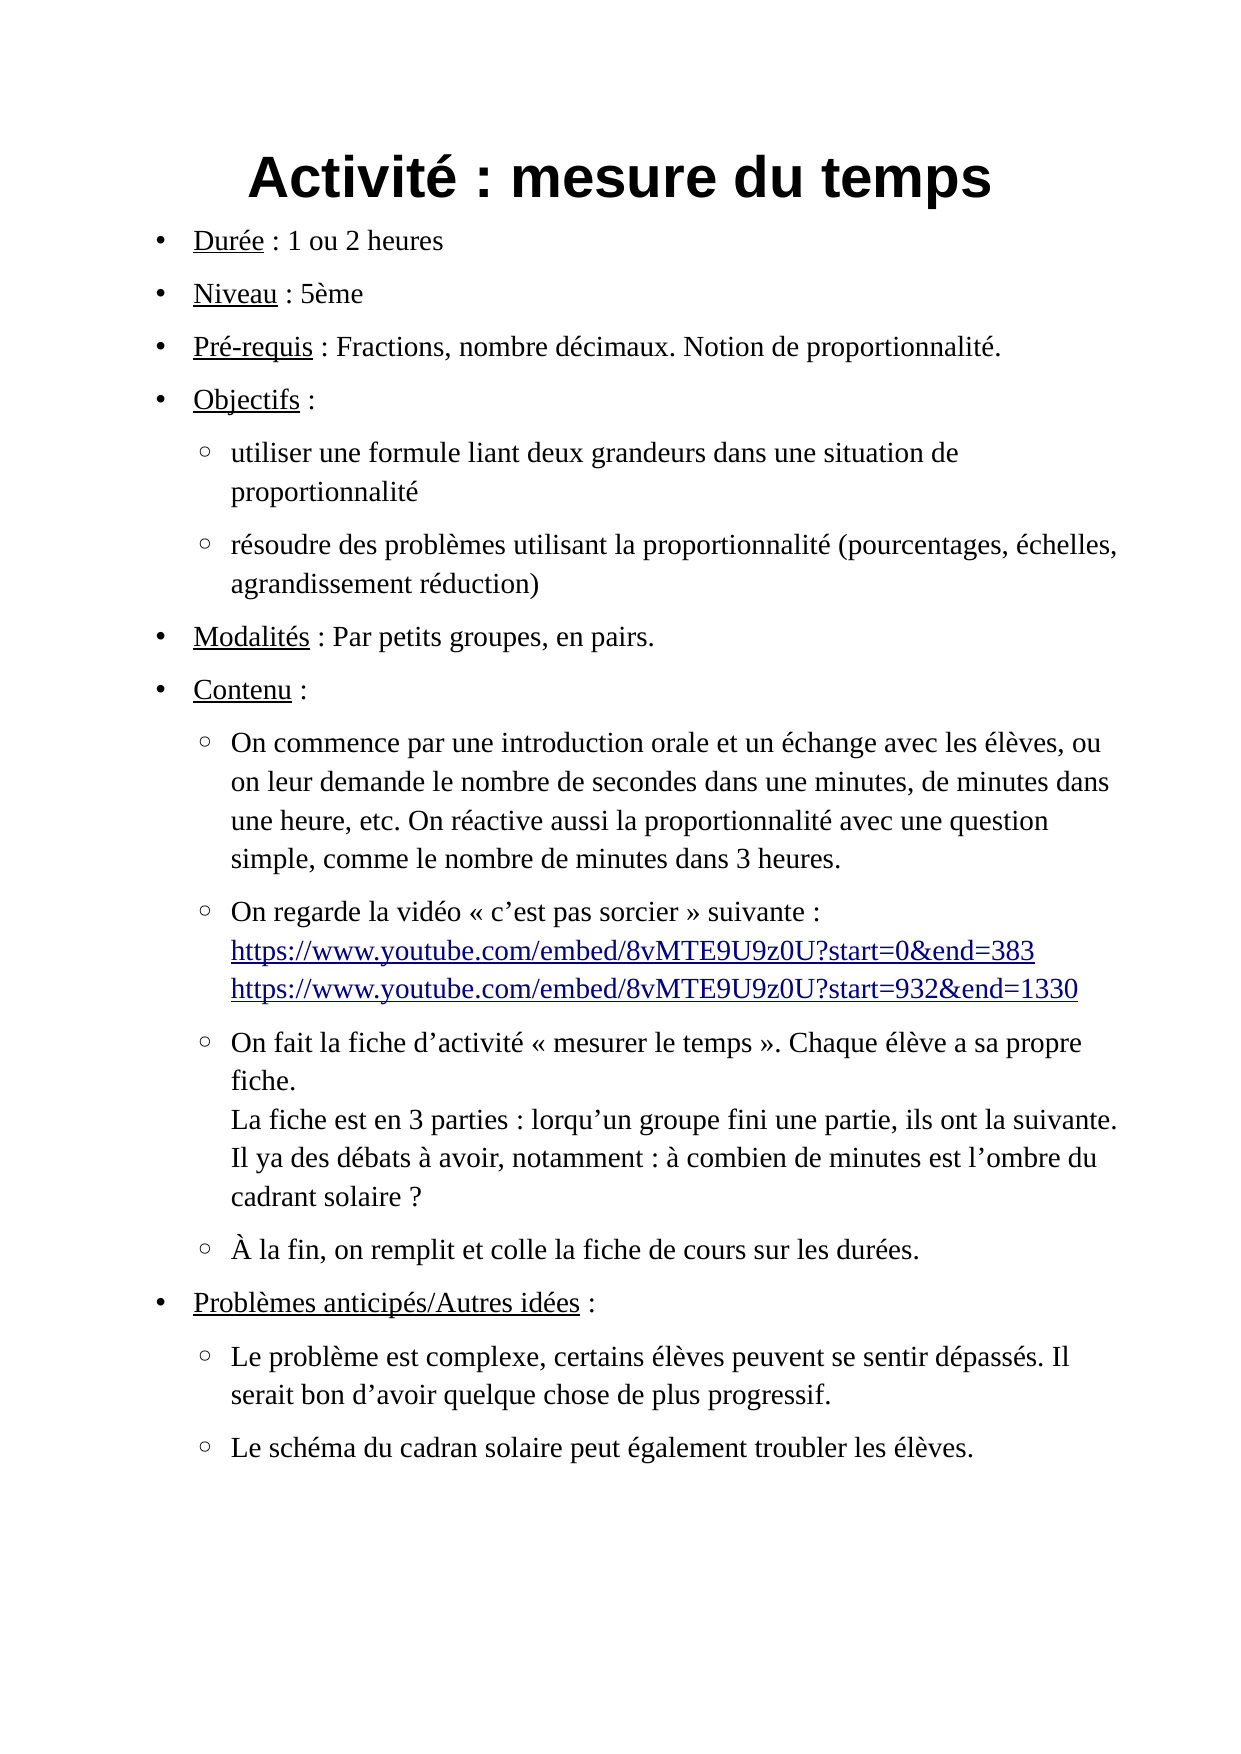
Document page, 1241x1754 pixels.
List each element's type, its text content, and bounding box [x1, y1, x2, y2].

list Niveau : 5ème [156, 276, 1122, 309]
list Problèmes anticipés/Autres idées : [156, 1285, 1122, 1319]
list Le problème est complexe, certains élèves peuvent se sentir dépassés. Il serait bon d’avoir quelque chose de plus progressif. [193, 1339, 1122, 1411]
list Pré-requis : Fractions, nombre décimaux. Notion de proportionnalité. [156, 329, 1122, 363]
title Activité : mesure du temps [118, 143, 1122, 210]
list utiliser une formule liant deux grandeurs dans une situation de proportionnalité [193, 436, 1122, 508]
list Objectifs : [156, 382, 1122, 416]
list Contenu : [156, 672, 1122, 706]
list résoudre des problèmes utilisant la proportionnalité (pourcentages, échelles, agrandissement réduction) [193, 527, 1122, 599]
list Durée : 1 ou 2 heures [156, 223, 1122, 256]
list Le schéma du cadran solaire peut également troubler les élèves. [193, 1430, 1122, 1464]
list On commence par une introduction orale et un échange avec les élèves, ou on leur demande le nombre de secondes dans une minutes, de minutes dans une heure, etc. On réactive aussi la proportionnalité avec une question simple, comme le nombre de minutes dans 3 heures. [193, 726, 1122, 875]
list On fait la fiche d’activité « mesurer le temps ». Chaque élève a sa propre fiche. La fiche est en 3 parties : lorqu’un groupe fini une partie, ils ont la suivante. Il ya des débats à avoir, notamment : à combien de minutes est l’ombre du cadrant solaire ? [193, 1025, 1122, 1213]
list Modalités : Par petits groupes, en pairs. [156, 619, 1122, 653]
list À la fin, on remplit et colle la fiche de cours sur les durées. [193, 1232, 1122, 1266]
list On regarde la vidéo « c’est pas sorcier » suivante : https://www.youtube.com/embed/8vMTE9U9z0U?start=0&end=383 https://www.youtube.com/embed/8vMTE9U9z0U?start=932&end=1330 [193, 894, 1122, 1005]
